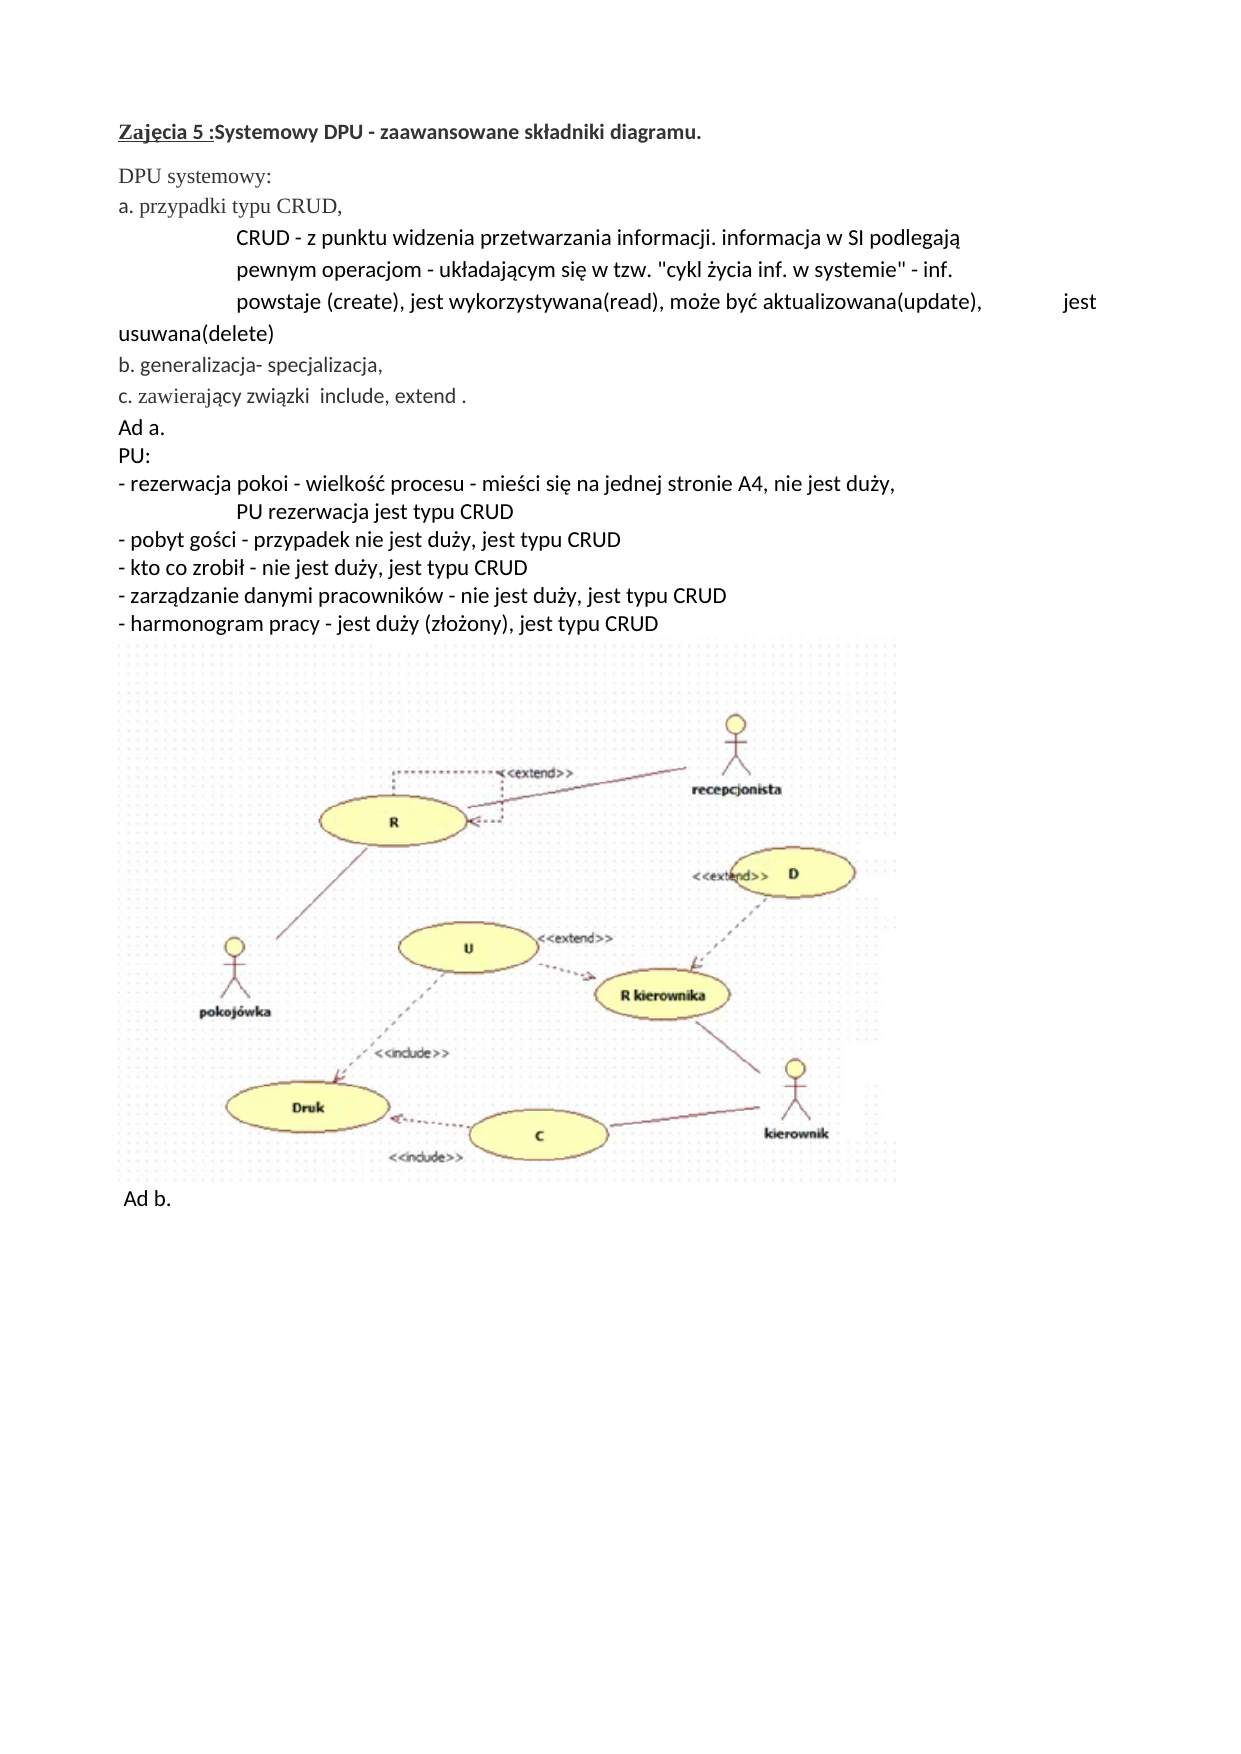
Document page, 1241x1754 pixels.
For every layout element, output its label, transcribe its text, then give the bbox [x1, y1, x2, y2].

text PU rezerwacja jest typu CRUD [118, 497, 1122, 525]
text DPU systemowy: [118, 163, 1122, 188]
text - kto co zrobił - nie jest duży, jest typu CRUD [118, 553, 1122, 581]
text Ad b. [118, 1184, 1122, 1212]
text Zajęcia 5 :Systemowy DPU - zaawansowane składniki diagramu. [118, 118, 1122, 145]
text b. generalizacja- specjalizacja, [118, 352, 1122, 378]
text Ad a. [118, 413, 1122, 441]
text - zarządzanie danymi pracowników - nie jest duży, jest typu CRUD [118, 581, 1122, 609]
text - harmonogram pracy - jest duży (złożony), jest typu CRUD [118, 609, 1122, 637]
text c. zawierający związki include, extend . [118, 382, 1122, 409]
text - rezerwacja pokoi - wielkość procesu - mieści się na jednej stronie A4, nie jest duży, [118, 469, 1122, 497]
text PU: [118, 441, 1122, 469]
text CRUD - z punktu widzenia przetwarzania informacji. informacja w SI podlegają pewnym operacjom - układającym się w tzw. "cykl życia inf. w systemie" - inf. powstaje (create), jest wykorzystywana(read), może być aktualizowana(update), jest usuwana(delete) [118, 223, 1122, 347]
text a. przypadki typu CRUD, [118, 192, 1122, 219]
text - pobyt gości - przypadek nie jest duży, jest typu CRUD [118, 525, 1122, 553]
